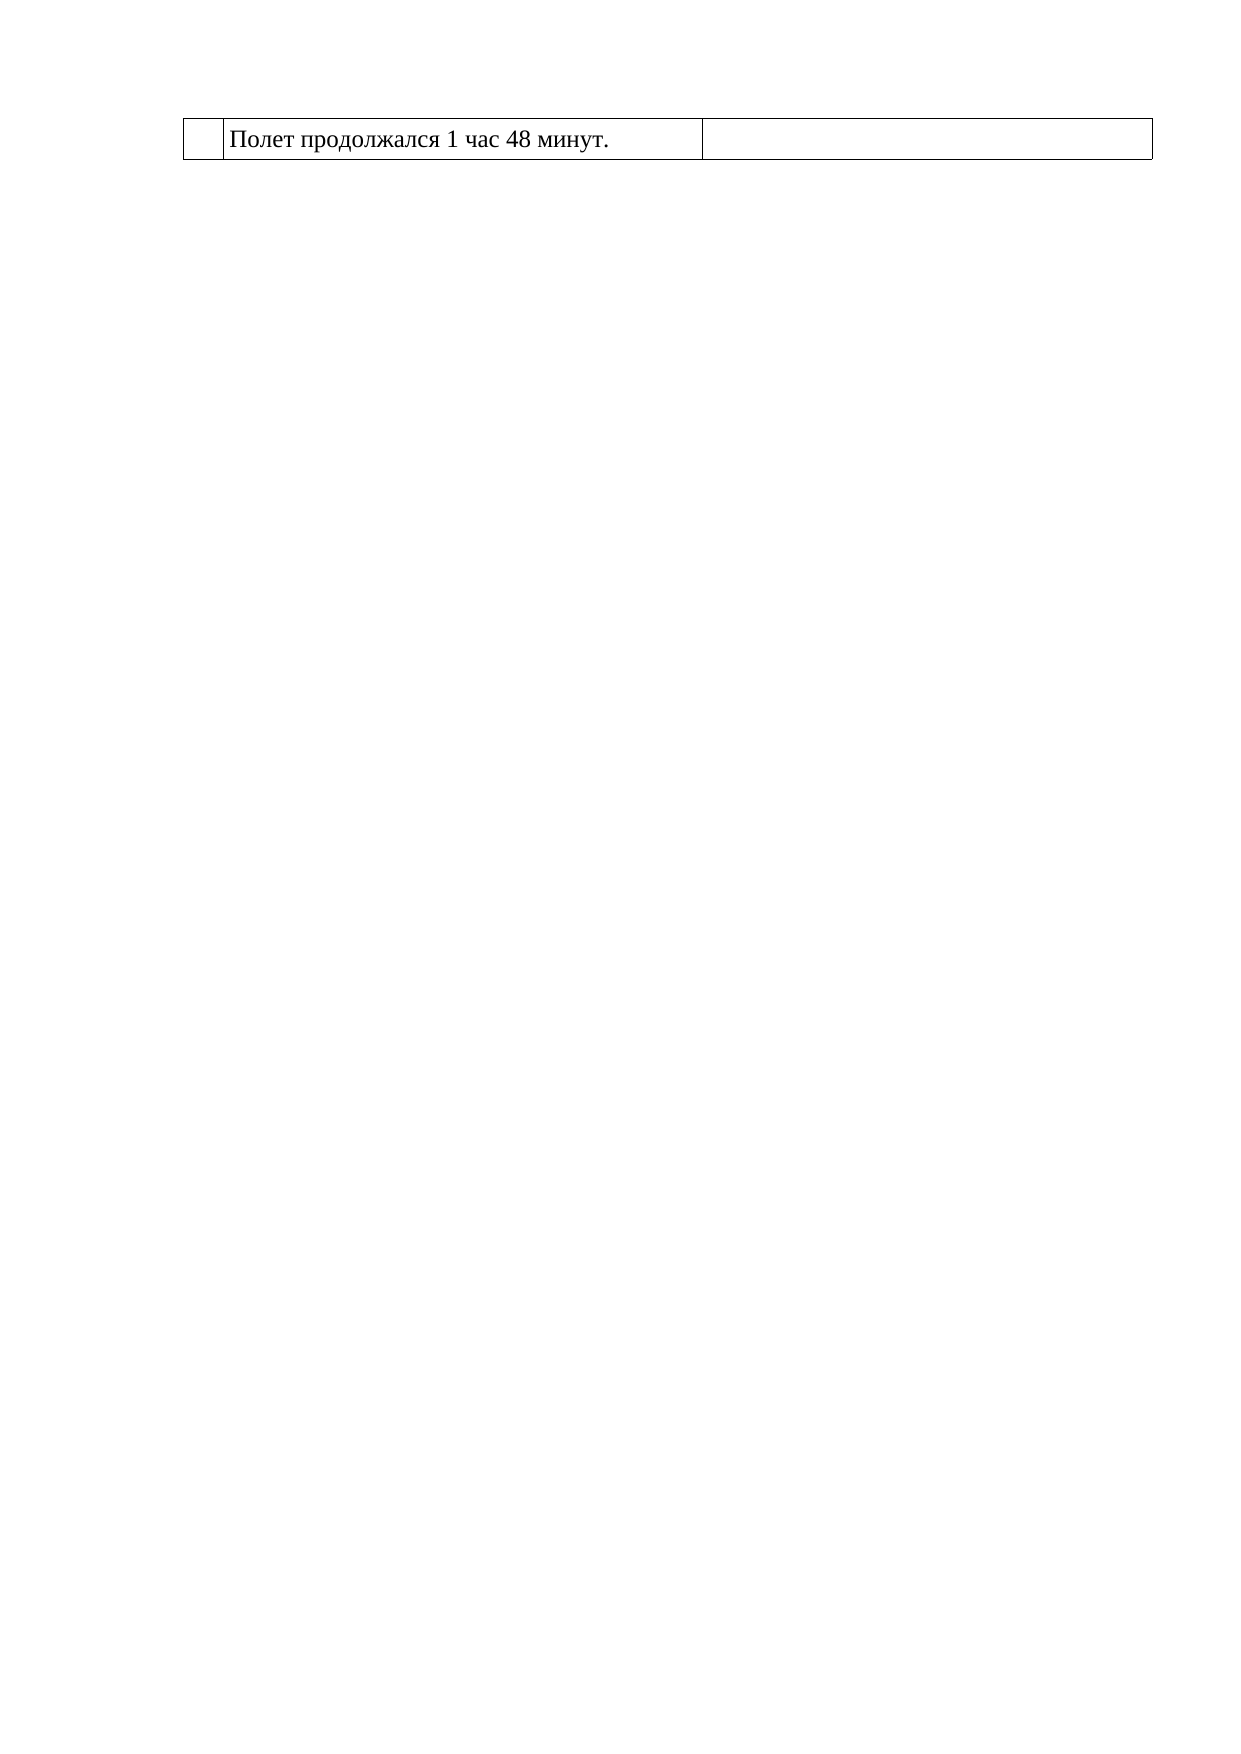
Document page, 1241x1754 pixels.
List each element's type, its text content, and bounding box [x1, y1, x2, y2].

table_cell [184, 119, 223, 158]
table_cell [703, 119, 1152, 158]
table_cell Полет продолжался 1 час 48 минут. [224, 119, 702, 158]
